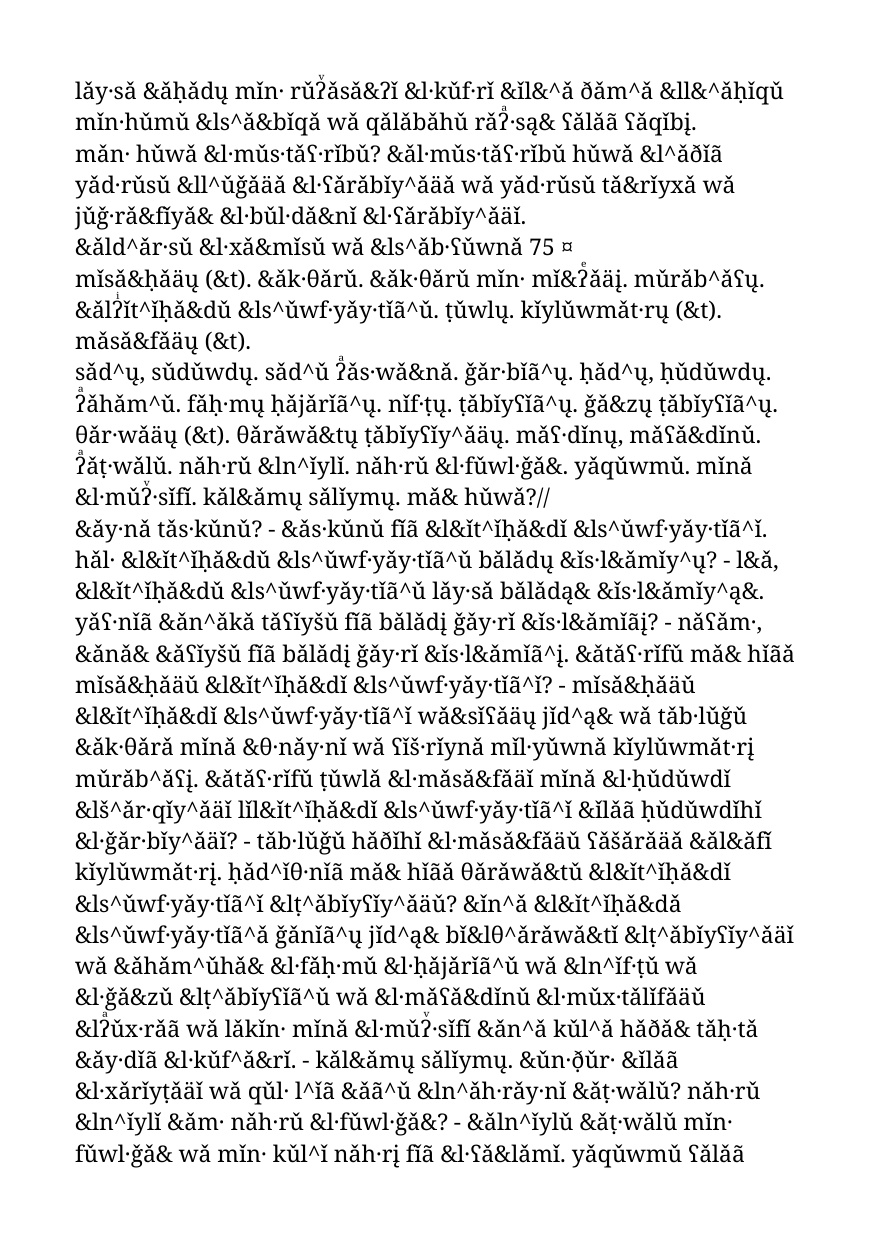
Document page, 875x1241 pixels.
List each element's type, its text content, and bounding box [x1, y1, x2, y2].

text sǎd^ų, sǔdǔwdų. sǎd^ǔ ʔͣǎs·wǎ&nǎ. ǧǎr·bǐã^ų. ḥǎd^ų, ḥǔdǔwdų. ʔͣǎhǎm^ǔ. fǎḥ·mų ḥǎjǎrǐã^ų. nǐf·ṭų. ṭǎbǐyʕǐã^ų. ǧǎ&zų ṭǎbǐyʕǐã^ų. θǎr·wǎäų (&t). θǎrǎwǎ&tų ṭǎbǐyʕǐy^ǎäų. mǎʕ·dǐnų, mǎʕǎ&dǐnǔ. ʔͣǎṭ·wǎlǔ. nǎh·rǔ &ln^ǐylǐ. nǎh·rǔ &l·fǔwl·ǧǎ&. yǎqǔwmǔ. mǐnǎ &l·mǔʔͮ·sǐfǐ. kǎl&ǎmų sǎlǐymų. mǎ& hǔwǎ?// [75, 356, 799, 512]
text &ǎld^ǎr·sǔ &l·xǎ&mǐsǔ wǎ &ls^ǎb·ʕǔwnǎ 75 ¤ [75, 231, 799, 262]
text mǐsǎ&ḥǎäų (&t). &ǎk·θǎrǔ. &ǎk·θǎrǔ mǐn· mǐ&ʔͤǎäį. mǔrǎb^ǎʕų. &ǎlʔͥǐt^ǐḥǎ&dǔ &ls^ǔwf·yǎy·tǐã^ǔ. ṭǔwlų. kǐylǔwmǎt·rų (&t). mǎsǎ&fǎäų (&t). [75, 262, 799, 356]
text mǎn· hǔwǎ &l·mǔs·tǎʕ·rǐbǔ? &ǎl·mǔs·tǎʕ·rǐbǔ hǔwǎ &l^ǎðǐã yǎd·rǔsǔ &ll^ǔǧǎäǎ &l·ʕǎrǎbǐy^ǎäǎ wǎ yǎd·rǔsǔ tǎ&rǐyxǎ wǎ jǔǧ·rǎ&fǐyǎ& &l·bǔl·dǎ&nǐ &l·ʕǎrǎbǐy^ǎäǐ. [75, 137, 799, 231]
text lǎy·sǎ &ǎḥǎdų mǐn· rǔʔͮǎsǎ&ʔǐ &l·kǔf·rǐ &ǐl&^ǎ ðǎm^ǎ &ll&^ǎḥǐqǔ mǐn·hǔmǔ &ls^ǎ&bǐqǎ wǎ qǎlǎbǎhǔ rǎʔͣ·są& ʕǎlǎã ʕǎqǐbį. [75, 75, 799, 137]
text &ǎy·nǎ tǎs·kǔnǔ? - &ǎs·kǔnǔ fǐã &l&ǐt^ǐḥǎ&dǐ &ls^ǔwf·yǎy·tǐã^ǐ. hǎl· &l&ǐt^ǐḥǎ&dǔ &ls^ǔwf·yǎy·tǐã^ǔ bǎlǎdų &ǐs·l&ǎmǐy^ų? - l&ǎ, &l&ǐt^ǐḥǎ&dǔ &ls^ǔwf·yǎy·tǐã^ǔ lǎy·sǎ bǎlǎdą& &ǐs·l&ǎmǐy^ą&. yǎʕ·nǐã &ǎn^ǎkǎ tǎʕǐyšǔ fǐã bǎlǎdį ǧǎy·rǐ &ǐs·l&ǎmǐãį? - nǎʕǎm·, &ǎnǎ& &ǎʕǐyšǔ fǐã bǎlǎdį ǧǎy·rǐ &ǐs·l&ǎmǐã^į. &ǎtǎʕ·rǐfǔ mǎ& hǐãǎ mǐsǎ&ḥǎäǔ &l&ǐt^ǐḥǎ&dǐ &ls^ǔwf·yǎy·tǐã^ǐ? - mǐsǎ&ḥǎäǔ &l&ǐt^ǐḥǎ&dǐ &ls^ǔwf·yǎy·tǐã^ǐ wǎ&sǐʕǎäų jǐd^ą& wǎ tǎb·lǔǧǔ &ǎk·θǎrǎ mǐnǎ &θ·nǎy·nǐ wǎ ʕǐš·rǐynǎ mǐl·yǔwnǎ kǐylǔwmǎt·rį mǔrǎb^ǎʕį. &ǎtǎʕ·rǐfǔ ṭǔwlǎ &l·mǎsǎ&fǎäǐ mǐnǎ &l·ḥǔdǔwdǐ &lš^ǎr·qǐy^ǎäǐ lǐl&ǐt^ǐḥǎ&dǐ &ls^ǔwf·yǎy·tǐã^ǐ &ǐlǎã ḥǔdǔwdǐhǐ &l·ǧǎr·bǐy^ǎäǐ? - tǎb·lǔǧǔ hǎðǐhǐ &l·mǎsǎ&fǎäǔ ʕǎšǎrǎäǎ &ǎl&ǎfǐ kǐylǔwmǎt·rį. ḥǎd^ǐθ·nǐã mǎ& hǐãǎ θǎrǎwǎ&tǔ &l&ǐt^ǐḥǎ&dǐ &ls^ǔwf·yǎy·tǐã^ǐ &lṭ^ǎbǐyʕǐy^ǎäǔ? &ǐn^ǎ &l&ǐt^ǐḥǎ&dǎ &ls^ǔwf·yǎy·tǐã^ǎ ǧǎnǐã^ų jǐd^ą& bǐ&lθ^ǎrǎwǎ&tǐ &lṭ^ǎbǐyʕǐy^ǎäǐ wǎ &ǎhǎm^ǔhǎ& &l·fǎḥ·mǔ &l·ḥǎjǎrǐã^ǔ wǎ &ln^ǐf·ṭǔ wǎ &l·ǧǎ&zǔ &lṭ^ǎbǐyʕǐã^ǔ wǎ &l·mǎʕǎ&dǐnǔ &l·mǔx·tǎlǐfǎäǔ &lʔͣǔx·rǎã wǎ lǎkǐn· mǐnǎ &l·mǔʔͮ·sǐfǐ &ǎn^ǎ kǔl^ǎ hǎðǎ& tǎḥ·tǎ &ǎy·dǐã &l·kǔf^ǎ&rǐ. - kǎl&ǎmų sǎlǐymų. &ǔn·ð̣ǔr· &ǐlǎã &l·xǎrǐyṭǎäǐ wǎ qǔl· l^ǐã &ǎã^ǔ &ln^ǎh·rǎy·nǐ &ǎṭ·wǎlǔ? nǎh·rǔ &ln^ǐylǐ &ǎm· nǎh·rǔ &l·fǔwl·ǧǎ&? - &ǎln^ǐylǔ &ǎṭ·wǎlǔ mǐn· fǔwl·ǧǎ& wǎ mǐn· kǔl^ǐ nǎh·rį fǐã &l·ʕǎ&lǎmǐ. yǎqǔwmǔ ʕǎlǎã [75, 512, 799, 1169]
